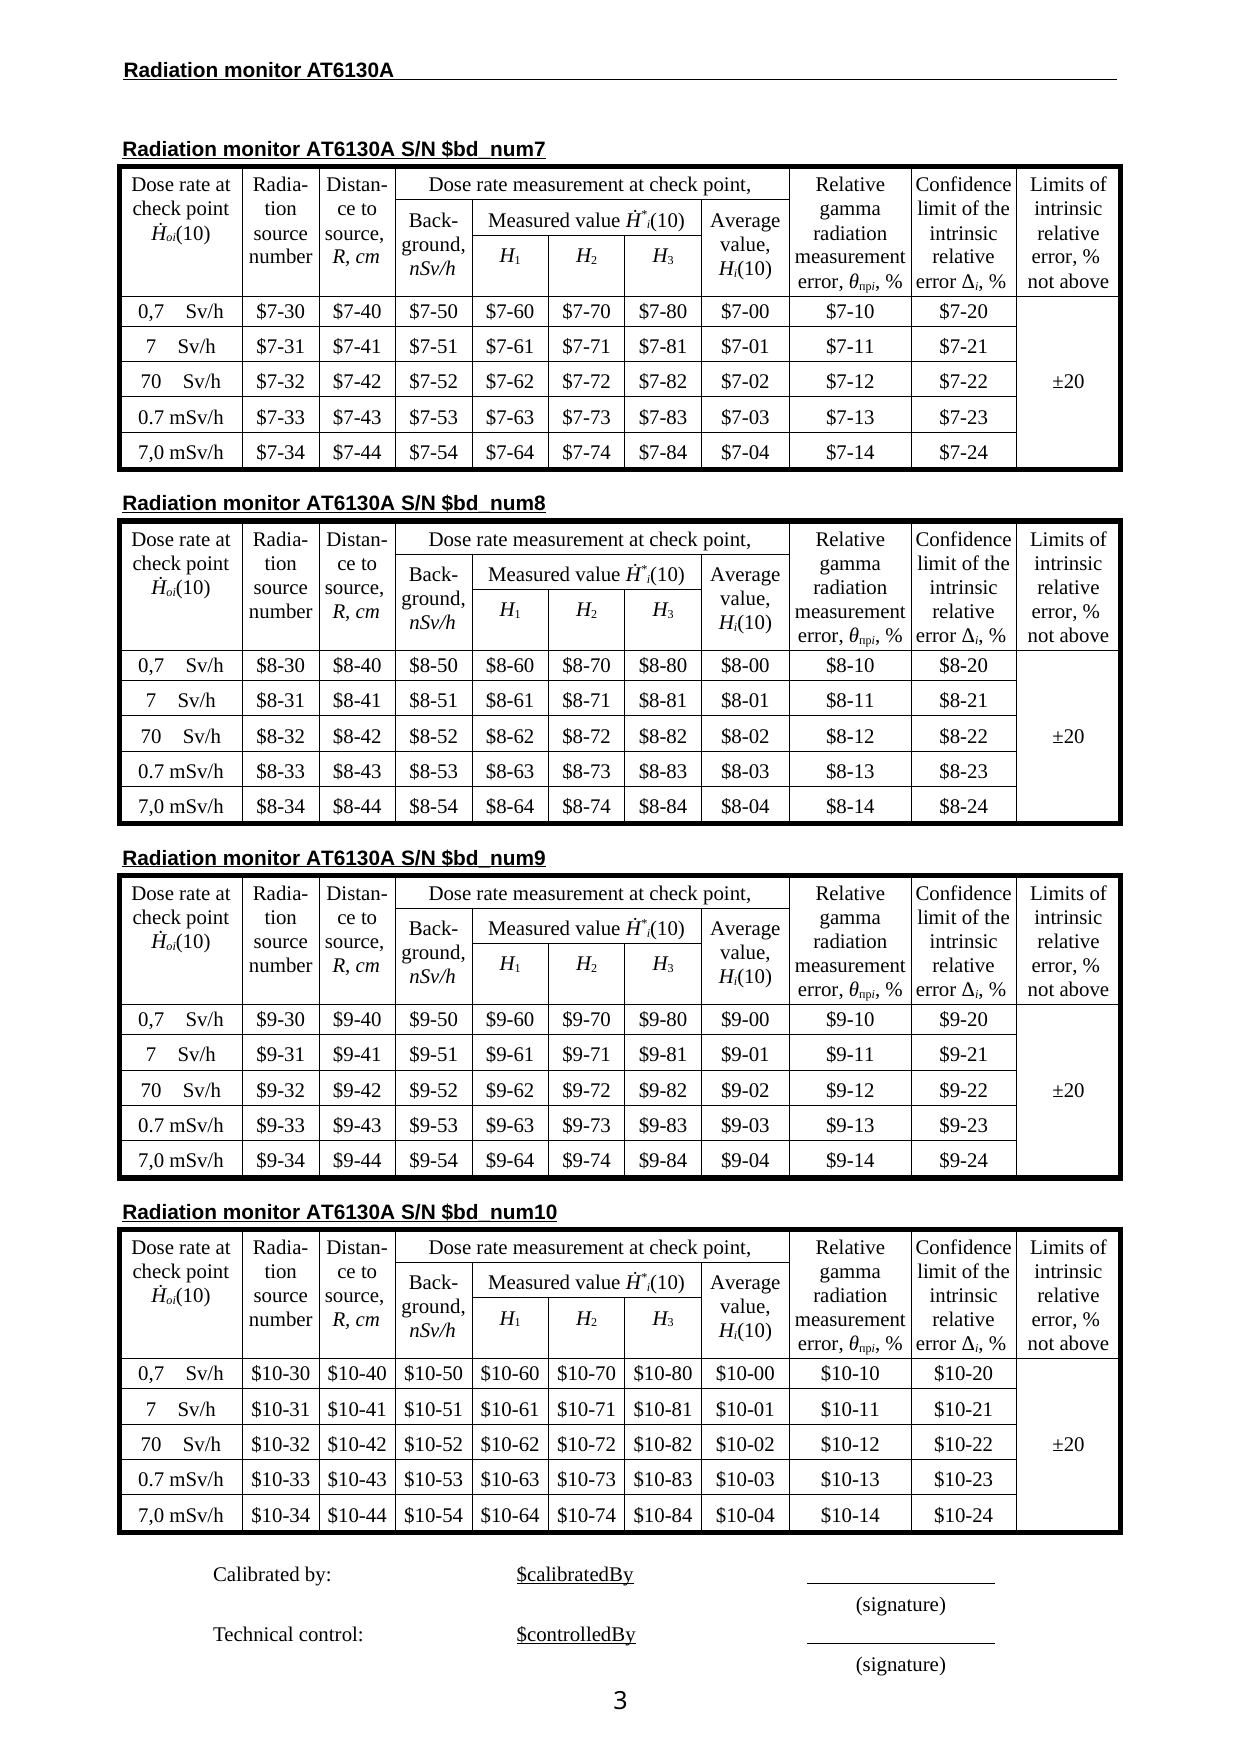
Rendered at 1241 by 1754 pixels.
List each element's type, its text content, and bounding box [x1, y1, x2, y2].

table_cell Measured value Ḣ*i(10) [473, 909, 701, 943]
table_cell H1 [473, 236, 548, 296]
table_cell $8-22 [912, 716, 1016, 751]
table_cell $10-63 [473, 1460, 548, 1494]
table_cell $controlledBy [514, 1619, 771, 1649]
table_cell Average value, Hi(10) [702, 909, 789, 1004]
table_cell Dose rate at check point Ḣoi(10) [122, 878, 242, 1004]
table_cell Radia-tion source number [243, 878, 319, 1004]
table_cell Average value, Hi(10) [702, 1263, 789, 1358]
table_cell Average value, Hi(10) [702, 555, 789, 650]
table_cell $9-14 [790, 1141, 911, 1175]
table_cell $9-30 [243, 1005, 319, 1034]
table_header Radiation monitor AT6130A S/N $bd_num10 [119, 1181, 1121, 1227]
table_cell Dose rate at check point Ḣoi(10) [122, 1232, 242, 1358]
table_cell $10-54 [396, 1495, 472, 1529]
table_cell Distan-ce to source, R, сm [320, 878, 395, 1004]
table_cell $8-54 [396, 787, 472, 821]
table_cell $10-60 [473, 1359, 548, 1388]
table_cell $8-24 [912, 787, 1016, 821]
table_cell 0,7 Sv/h [122, 651, 242, 680]
table_cell $9-11 [790, 1035, 911, 1069]
table_cell $8-71 [549, 681, 624, 715]
table_cell $9-71 [549, 1035, 624, 1069]
table_cell $9-60 [473, 1005, 548, 1034]
table_cell 0.7 mSv/h [122, 397, 242, 432]
table_cell $10-52 [396, 1425, 472, 1459]
table_cell $8-60 [473, 651, 548, 680]
table_cell $8-02 [702, 716, 789, 751]
table_cell Measured value Ḣ*i(10) [473, 1263, 701, 1297]
table_cell Measured value Ḣ*i(10) [473, 200, 701, 235]
table_cell $9-50 [396, 1005, 472, 1034]
table_cell $10-74 [549, 1495, 624, 1529]
table_cell Confidence limit of the intrinsic relative error Δi, % [912, 169, 1016, 296]
table_cell $7-80 [625, 297, 701, 326]
table_cell $9-04 [702, 1141, 789, 1175]
table_cell $7-11 [790, 327, 911, 361]
table_cell $8-72 [549, 716, 624, 751]
table_cell 0.7 mSv/h [122, 1460, 242, 1494]
table_cell Relative gamma radiation measurement error, θпрi, % [790, 524, 911, 650]
table_cell $9-80 [625, 1005, 701, 1034]
table_cell $8-82 [625, 716, 701, 751]
table_cell $8-52 [396, 716, 472, 751]
table_cell $8-70 [549, 651, 624, 680]
table_cell $9-02 [702, 1071, 789, 1105]
table_cell $8-04 [702, 787, 789, 821]
table_cell $10-34 [243, 1495, 319, 1529]
table_cell H3 [625, 590, 701, 650]
table_cell 0,7 Sv/h [122, 1359, 242, 1388]
table_cell ±20 [1017, 1005, 1118, 1175]
table_cell $7-52 [396, 362, 472, 396]
table_cell $8-21 [912, 681, 1016, 715]
table_header Calibrated by: [210, 1559, 513, 1589]
table_cell $7-51 [396, 327, 472, 361]
table_cell $9-03 [702, 1106, 789, 1140]
table_cell $8-34 [243, 787, 319, 821]
table_cell $9-61 [473, 1035, 548, 1069]
table_cell $10-71 [549, 1389, 624, 1424]
table_cell $9-70 [549, 1005, 624, 1034]
table_cell $7-14 [790, 433, 911, 467]
table_cell Measured value Ḣ*i(10) [473, 555, 701, 589]
table_cell $10-44 [320, 1495, 395, 1529]
table_cell $7-40 [320, 297, 395, 326]
table_cell $9-52 [396, 1071, 472, 1105]
table_cell $10-14 [790, 1495, 911, 1529]
table_cell $10-64 [473, 1495, 548, 1529]
table_cell $8-62 [473, 716, 548, 751]
table_cell $7-23 [912, 397, 1016, 432]
table_cell $9-81 [625, 1035, 701, 1069]
table_cell $7-43 [320, 397, 395, 432]
table_cell 7 Sv/h [122, 681, 242, 715]
table_cell $10-00 [702, 1359, 789, 1388]
table_cell $8-11 [790, 681, 911, 715]
table_cell $7-60 [473, 297, 548, 326]
table_cell $10-13 [790, 1460, 911, 1494]
table_cell $7-12 [790, 362, 911, 396]
table_cell Radia-tion source number [243, 1232, 319, 1358]
table_cell $8-01 [702, 681, 789, 715]
table_cell $7-62 [473, 362, 548, 396]
table_cell 0.7 mSv/h [122, 1106, 242, 1140]
table_cell $10-51 [396, 1389, 472, 1424]
table_cell $7-13 [790, 397, 911, 432]
table_cell $7-21 [912, 327, 1016, 361]
table_cell $10-23 [912, 1460, 1016, 1494]
table_cell $8-80 [625, 651, 701, 680]
table_cell $10-61 [473, 1389, 548, 1424]
table_cell $7-54 [396, 433, 472, 467]
table_header Radiation monitor AT6130A S/N $bd_num9 [119, 826, 1121, 872]
table_cell $10-80 [625, 1359, 701, 1388]
table_cell Back-ground, nSv/h [396, 909, 472, 1004]
table_cell $7-00 [702, 297, 789, 326]
table_cell 0,7 Sv/h [122, 1005, 242, 1034]
table_cell 7 Sv/h [122, 327, 242, 361]
table_cell $10-84 [625, 1495, 701, 1529]
table_cell H1 [473, 944, 548, 1004]
table_cell $7-70 [549, 297, 624, 326]
table_cell $8-41 [320, 681, 395, 715]
table_cell $7-84 [625, 433, 701, 467]
table_cell $8-61 [473, 681, 548, 715]
table_cell $9-20 [912, 1005, 1016, 1034]
table_cell $10-20 [912, 1359, 1016, 1388]
table_cell (signature) [771, 1649, 1030, 1679]
table_cell $9-42 [320, 1071, 395, 1105]
table_cell H3 [625, 1298, 701, 1358]
table_cell $10-43 [320, 1460, 395, 1494]
table_cell $7-72 [549, 362, 624, 396]
table_cell $9-22 [912, 1071, 1016, 1105]
table_cell $10-30 [243, 1359, 319, 1388]
table_cell (signature) [771, 1589, 1030, 1619]
table_cell $10-53 [396, 1460, 472, 1494]
table_cell $10-32 [243, 1425, 319, 1459]
table_cell [771, 1619, 1030, 1649]
table_cell $10-83 [625, 1460, 701, 1494]
table_cell $7-30 [243, 297, 319, 326]
table_header $calibratedBy [514, 1559, 771, 1589]
table_cell Limits of intrinsic relative error, % not above [1017, 878, 1118, 1004]
table_cell $8-84 [625, 787, 701, 821]
table_cell [210, 1589, 513, 1619]
table_cell $7-63 [473, 397, 548, 432]
table_cell $9-13 [790, 1106, 911, 1140]
table_cell $7-42 [320, 362, 395, 396]
table_cell $8-51 [396, 681, 472, 715]
table_cell $10-81 [625, 1389, 701, 1424]
table_cell $7-44 [320, 433, 395, 467]
table_cell $10-01 [702, 1389, 789, 1424]
table_cell 70 Sv/h [122, 362, 242, 396]
table_cell H3 [625, 944, 701, 1004]
table_cell $8-64 [473, 787, 548, 821]
table_cell Distan-ce to source, R, сm [320, 1232, 395, 1358]
table_cell $7-03 [702, 397, 789, 432]
table_cell $10-22 [912, 1425, 1016, 1459]
table_cell Dose rate measurement at check point, [396, 169, 789, 199]
table_cell $9-32 [243, 1071, 319, 1105]
table_cell $9-73 [549, 1106, 624, 1140]
table_cell Limits of intrinsic relative error, % not above [1017, 169, 1118, 296]
table_cell Relative gamma radiation measurement error, θпрi, % [790, 878, 911, 1004]
table_cell $7-20 [912, 297, 1016, 326]
table_cell $8-33 [243, 752, 319, 786]
table_cell Limits of intrinsic relative error, % not above [1017, 1232, 1118, 1358]
table_cell $7-10 [790, 297, 911, 326]
table_cell Dose rate at check point Ḣoi(10) [122, 524, 242, 650]
table_cell H2 [549, 236, 624, 296]
table_cell $7-81 [625, 327, 701, 361]
table_cell ±20 [1017, 297, 1118, 467]
table_cell $10-50 [396, 1359, 472, 1388]
table_cell ±20 [1017, 651, 1118, 821]
table_cell $7-22 [912, 362, 1016, 396]
table_cell $10-73 [549, 1460, 624, 1494]
table_cell Radia-tion source number [243, 524, 319, 650]
table_cell $9-10 [790, 1005, 911, 1034]
table_header Radiation monitor AT6130A S/N $bd_num7 [119, 118, 1121, 164]
table_cell $10-31 [243, 1389, 319, 1424]
table_cell $10-24 [912, 1495, 1016, 1529]
table_cell $9-31 [243, 1035, 319, 1069]
table_cell $7-31 [243, 327, 319, 361]
table_cell $7-41 [320, 327, 395, 361]
table_cell $8-30 [243, 651, 319, 680]
table_cell H2 [549, 1298, 624, 1358]
table_cell $10-70 [549, 1359, 624, 1388]
table_cell [514, 1589, 771, 1619]
table_cell H2 [549, 944, 624, 1004]
table_cell $9-12 [790, 1071, 911, 1105]
table_cell Dose rate measurement at check point, [396, 1232, 789, 1262]
table_cell $8-00 [702, 651, 789, 680]
table_cell H2 [549, 590, 624, 650]
table_cell $7-61 [473, 327, 548, 361]
table_cell $7-53 [396, 397, 472, 432]
table_cell $9-83 [625, 1106, 701, 1140]
table_cell $8-42 [320, 716, 395, 751]
table_cell H1 [473, 1298, 548, 1358]
table_cell $9-40 [320, 1005, 395, 1034]
table_cell Average value, Hi(10) [702, 200, 789, 296]
table_cell $9-33 [243, 1106, 319, 1140]
table_cell 0,7 Sv/h [122, 297, 242, 326]
table_cell 0.7 mSv/h [122, 752, 242, 786]
table_cell $9-82 [625, 1071, 701, 1105]
table_cell $8-81 [625, 681, 701, 715]
table_cell $9-24 [912, 1141, 1016, 1175]
table_cell $7-24 [912, 433, 1016, 467]
table_cell Back-ground, nSv/h [396, 1263, 472, 1358]
table_cell $10-62 [473, 1425, 548, 1459]
table_cell $8-31 [243, 681, 319, 715]
table_cell $9-64 [473, 1141, 548, 1175]
table_cell $7-73 [549, 397, 624, 432]
table_cell $9-43 [320, 1106, 395, 1140]
table_cell 70 Sv/h [122, 1071, 242, 1105]
table_cell $7-34 [243, 433, 319, 467]
table_cell $10-41 [320, 1389, 395, 1424]
table_cell $8-12 [790, 716, 911, 751]
table_cell $7-64 [473, 433, 548, 467]
table_cell $9-53 [396, 1106, 472, 1140]
table_cell $7-71 [549, 327, 624, 361]
table_cell 7 Sv/h [122, 1389, 242, 1424]
table_header [771, 1559, 1030, 1589]
table_cell $10-82 [625, 1425, 701, 1459]
table_cell Back-ground, nSv/h [396, 555, 472, 650]
table_cell $9-23 [912, 1106, 1016, 1140]
table_cell Confidence limit of the intrinsic relative error Δi, % [912, 524, 1016, 650]
table_cell $10-21 [912, 1389, 1016, 1424]
table_cell $7-50 [396, 297, 472, 326]
table_cell $7-82 [625, 362, 701, 396]
table_cell 7 Sv/h [122, 1035, 242, 1069]
table_cell $7-83 [625, 397, 701, 432]
table_cell Technical control: [210, 1619, 513, 1649]
table_cell $8-03 [702, 752, 789, 786]
table_cell $8-63 [473, 752, 548, 786]
table_cell $10-72 [549, 1425, 624, 1459]
table_cell $7-04 [702, 433, 789, 467]
table_cell $9-00 [702, 1005, 789, 1034]
table_cell $8-74 [549, 787, 624, 821]
table_cell $8-14 [790, 787, 911, 821]
table_cell 7,0 mSv/h [122, 787, 242, 821]
table_cell [514, 1649, 771, 1679]
table_cell $9-41 [320, 1035, 395, 1069]
table_cell $9-62 [473, 1071, 548, 1105]
table_cell $10-12 [790, 1425, 911, 1459]
table_cell $8-50 [396, 651, 472, 680]
table_cell Confidence limit of the intrinsic relative error Δi, % [912, 1232, 1016, 1358]
table_cell $9-21 [912, 1035, 1016, 1069]
table_header Radiation monitor AT6130A S/N $bd_num8 [119, 472, 1121, 518]
table_cell $10-40 [320, 1359, 395, 1388]
table_cell $9-34 [243, 1141, 319, 1175]
table_cell $8-44 [320, 787, 395, 821]
table_cell $9-72 [549, 1071, 624, 1105]
table_cell Confidence limit of the intrinsic relative error Δi, % [912, 878, 1016, 1004]
table_cell 7,0 mSv/h [122, 433, 242, 467]
table_cell $8-23 [912, 752, 1016, 786]
table_cell $8-53 [396, 752, 472, 786]
table_cell Limits of intrinsic relative error, % not above [1017, 524, 1118, 650]
table_cell Back-ground, nSv/h [396, 200, 472, 296]
table_cell 7,0 mSv/h [122, 1141, 242, 1175]
table_cell $10-04 [702, 1495, 789, 1529]
table_cell $9-74 [549, 1141, 624, 1175]
table_cell Relative gamma radiation measurement error, θпрi, % [790, 169, 911, 296]
table_cell $8-83 [625, 752, 701, 786]
table_cell $9-01 [702, 1035, 789, 1069]
table_cell 70 Sv/h [122, 716, 242, 751]
table_cell $8-13 [790, 752, 911, 786]
table_cell $9-44 [320, 1141, 395, 1175]
table_cell Dose rate measurement at check point, [396, 524, 789, 553]
table_cell H3 [625, 236, 701, 296]
table_cell Distan-ce to source, R, сm [320, 169, 395, 296]
table_cell $8-73 [549, 752, 624, 786]
table_cell $8-40 [320, 651, 395, 680]
table_cell $10-33 [243, 1460, 319, 1494]
table_cell $9-51 [396, 1035, 472, 1069]
table_cell Distan-ce to source, R, сm [320, 524, 395, 650]
table_cell $8-43 [320, 752, 395, 786]
table_cell $10-10 [790, 1359, 911, 1388]
table_cell $8-20 [912, 651, 1016, 680]
table_cell 70 Sv/h [122, 1425, 242, 1459]
table_cell $8-32 [243, 716, 319, 751]
table_cell Relative gamma radiation measurement error, θпрi, % [790, 1232, 911, 1358]
table_cell $7-74 [549, 433, 624, 467]
table_cell 7,0 mSv/h [122, 1495, 242, 1529]
table_cell $7-32 [243, 362, 319, 396]
table_cell ±20 [1017, 1359, 1118, 1529]
table_cell $10-03 [702, 1460, 789, 1494]
table_cell $10-02 [702, 1425, 789, 1459]
table_cell Dose rate measurement at check point, [396, 878, 789, 908]
table_cell $7-02 [702, 362, 789, 396]
table_cell $10-11 [790, 1389, 911, 1424]
table_cell H1 [473, 590, 548, 650]
table_cell $7-01 [702, 327, 789, 361]
table_cell $9-84 [625, 1141, 701, 1175]
table_cell $7-33 [243, 397, 319, 432]
table_cell $9-63 [473, 1106, 548, 1140]
table_cell Radia-tion source number [243, 169, 319, 296]
table_cell Dose rate at check point Ḣoi(10) [122, 169, 242, 296]
table_cell [210, 1649, 513, 1679]
table_cell $9-54 [396, 1141, 472, 1175]
table_cell $8-10 [790, 651, 911, 680]
table_cell $10-42 [320, 1425, 395, 1459]
